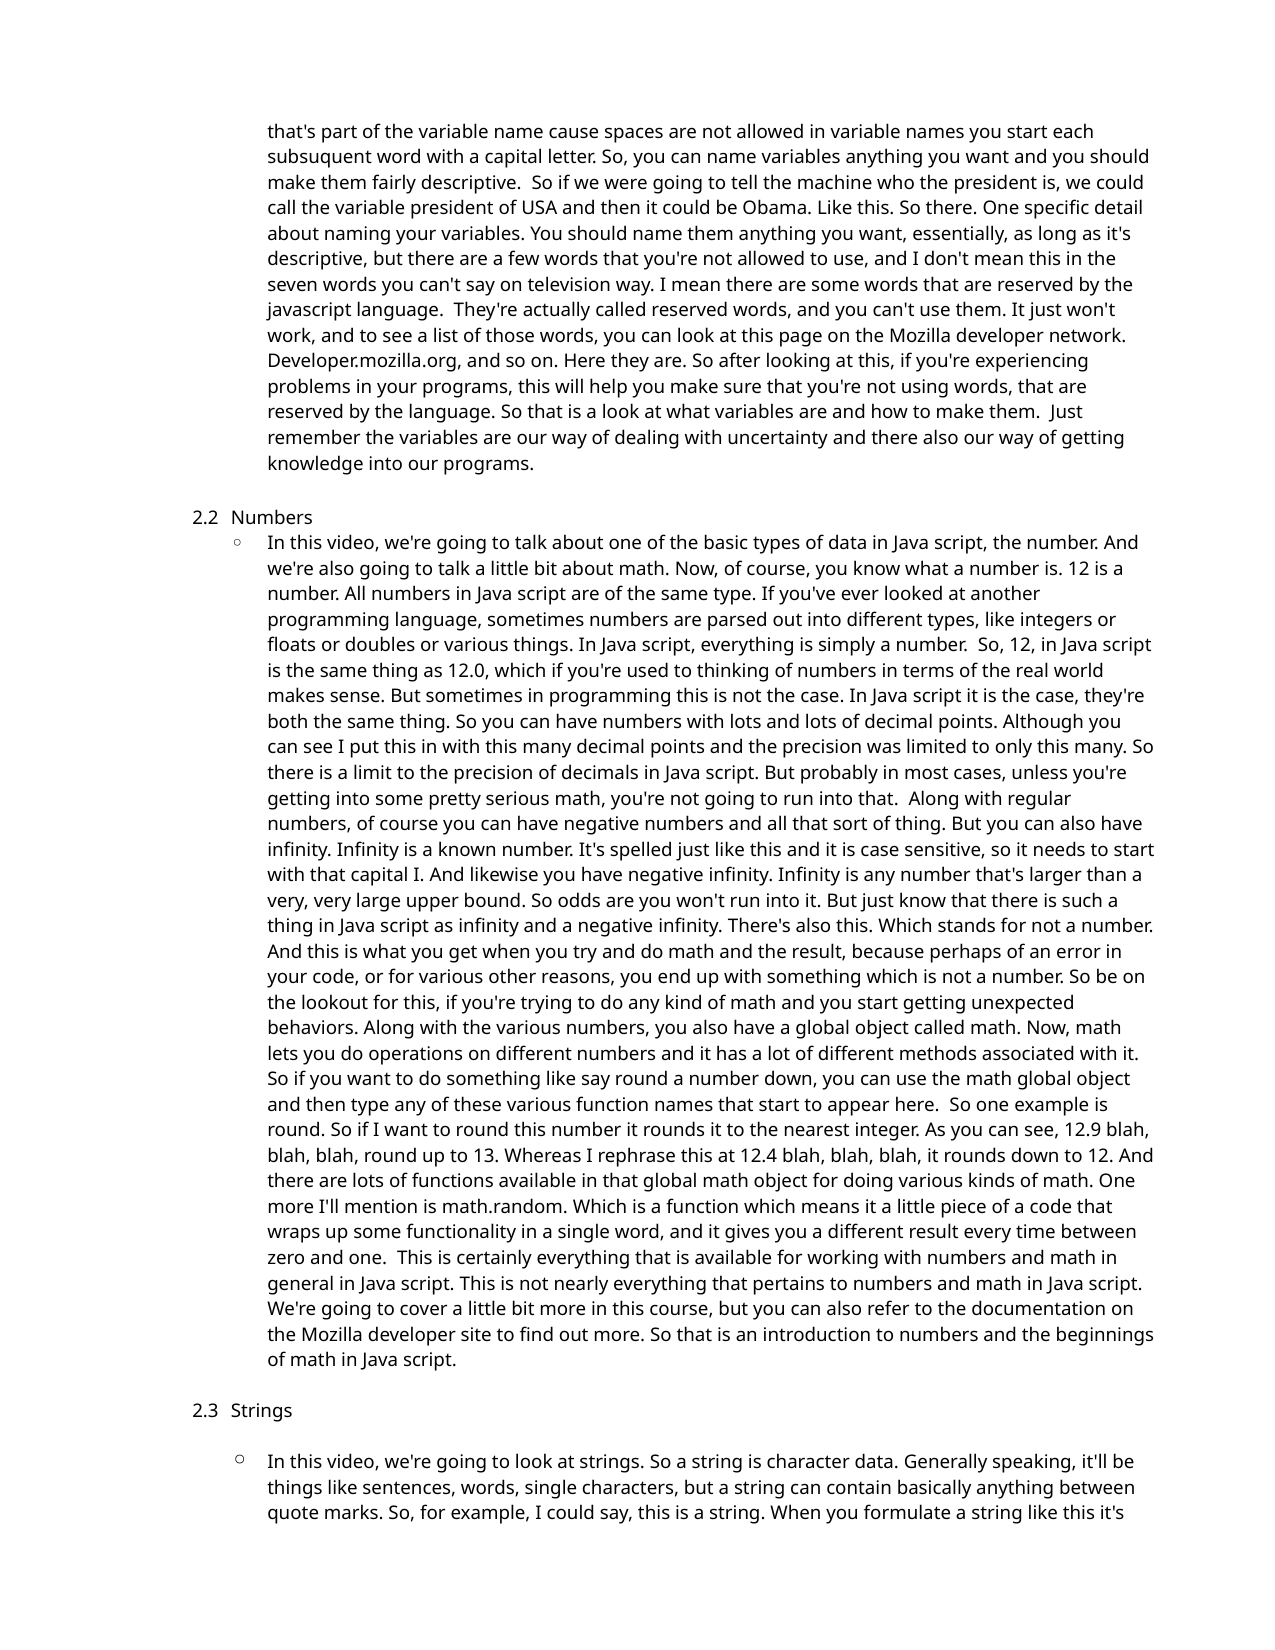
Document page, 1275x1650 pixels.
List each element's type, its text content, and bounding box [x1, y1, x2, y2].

list In this video, we're going to talk about one of the basic types of data in Java script, the number. And we're also going to talk a little bit about math. Now, of course, you know what a number is. 12 is a number. All numbers in Java script are of the same type. If you've ever looked at another programming language, sometimes numbers are parsed out into different types, like integers or floats or doubles or various things. In Java script, everything is simply a number. So, 12, in Java script is the same thing as 12.0, which if you're used to thinking of numbers in terms of the real world makes sense. But sometimes in programming this is not the case. In Java script it is the case, they're both the same thing. So you can have numbers with lots and lots of decimal points. Although you can see I put this in with this many decimal points and the precision was limited to only this many. So there is a limit to the precision of decimals in Java script. But probably in most cases, unless you're getting into some pretty serious math, you're not going to run into that. Along with regular numbers, of course you can have negative numbers and all that sort of thing. But you can also have infinity. Infinity is a known number. It's spelled just like this and it is case sensitive, so it needs to start with that capital I. And likewise you have negative infinity. Infinity is any number that's larger than a very, very large upper bound. So odds are you won't run into it. But just know that there is such a thing in Java script as infinity and a negative infinity. There's also this. Which stands for not a number. And this is what you get when you try and do math and the result, because perhaps of an error in your code, or for various other reasons, you end up with something which is not a number. So be on the lookout for this, if you're trying to do any kind of math and you start getting unexpected behaviors. Along with the various numbers, you also have a global object called math. Now, math lets you do operations on different numbers and it has a lot of different methods associated with it. So if you want to do something like say round a number down, you can use the math global object and then type any of these various function names that start to appear here. So one example is round. So if I want to round this number it rounds it to the nearest integer. As you can see, 12.9 blah, blah, blah, round up to 13. Whereas I rephrase this at 12.4 blah, blah, blah, it rounds down to 12. And there are lots of functions available in that global math object for doing various kinds of math. One more I'll mention is math.random. Which is a function which means it a little piece of a code that wraps up some functionality in a single word, and it gives you a different result every time between zero and one. This is certainly everything that is available for working with numbers and math in general in Java script. This is not nearly everything that pertains to numbers and math in Java script. We're going to cover a little bit more in this course, but you can also refer to the documentation on the Mozilla developer site to find out more. So that is an introduction to numbers and the beginnings of math in Java script. [229, 530, 1157, 1397]
list In this video, we're going to look at strings. So a string is character data. Generally speaking, it'll be things like sentences, words, single characters, but a string can contain basically anything between quote marks. So, for example, I could say, this is a string. When you formulate a string like this it's [229, 1448, 1157, 1525]
list that's part of the variable name cause spaces are not allowed in variable names you start each subsuquent word with a capital letter. So, you can name variables anything you want and you should make them fairly descriptive. So if we were going to tell the machine who the president is, we could call the variable president of USA and then it could be Obama. Like this. So there. One specific detail about naming your variables. You should name them anything you want, essentially, as long as it's descriptive, but there are a few words that you're not allowed to use, and I don't mean this in the seven words you can't say on television way. I mean there are some words that are reserved by the javascript language. They're actually called reserved words, and you can't use them. It just won't work, and to see a list of those words, you can look at this page on the Mozilla developer network. Developer.mozilla.org, and so on. Here they are. So after looking at this, if you're experiencing problems in your programs, this will help you make sure that you're not using words, that are reserved by the language. So that is a look at what variables are and how to make them. Just remember the variables are our way of dealing with uncertainty and there also our way of getting knowledge into our programs. [229, 118, 1157, 504]
list Strings [192, 1397, 1157, 1423]
list Numbers [192, 504, 1157, 530]
